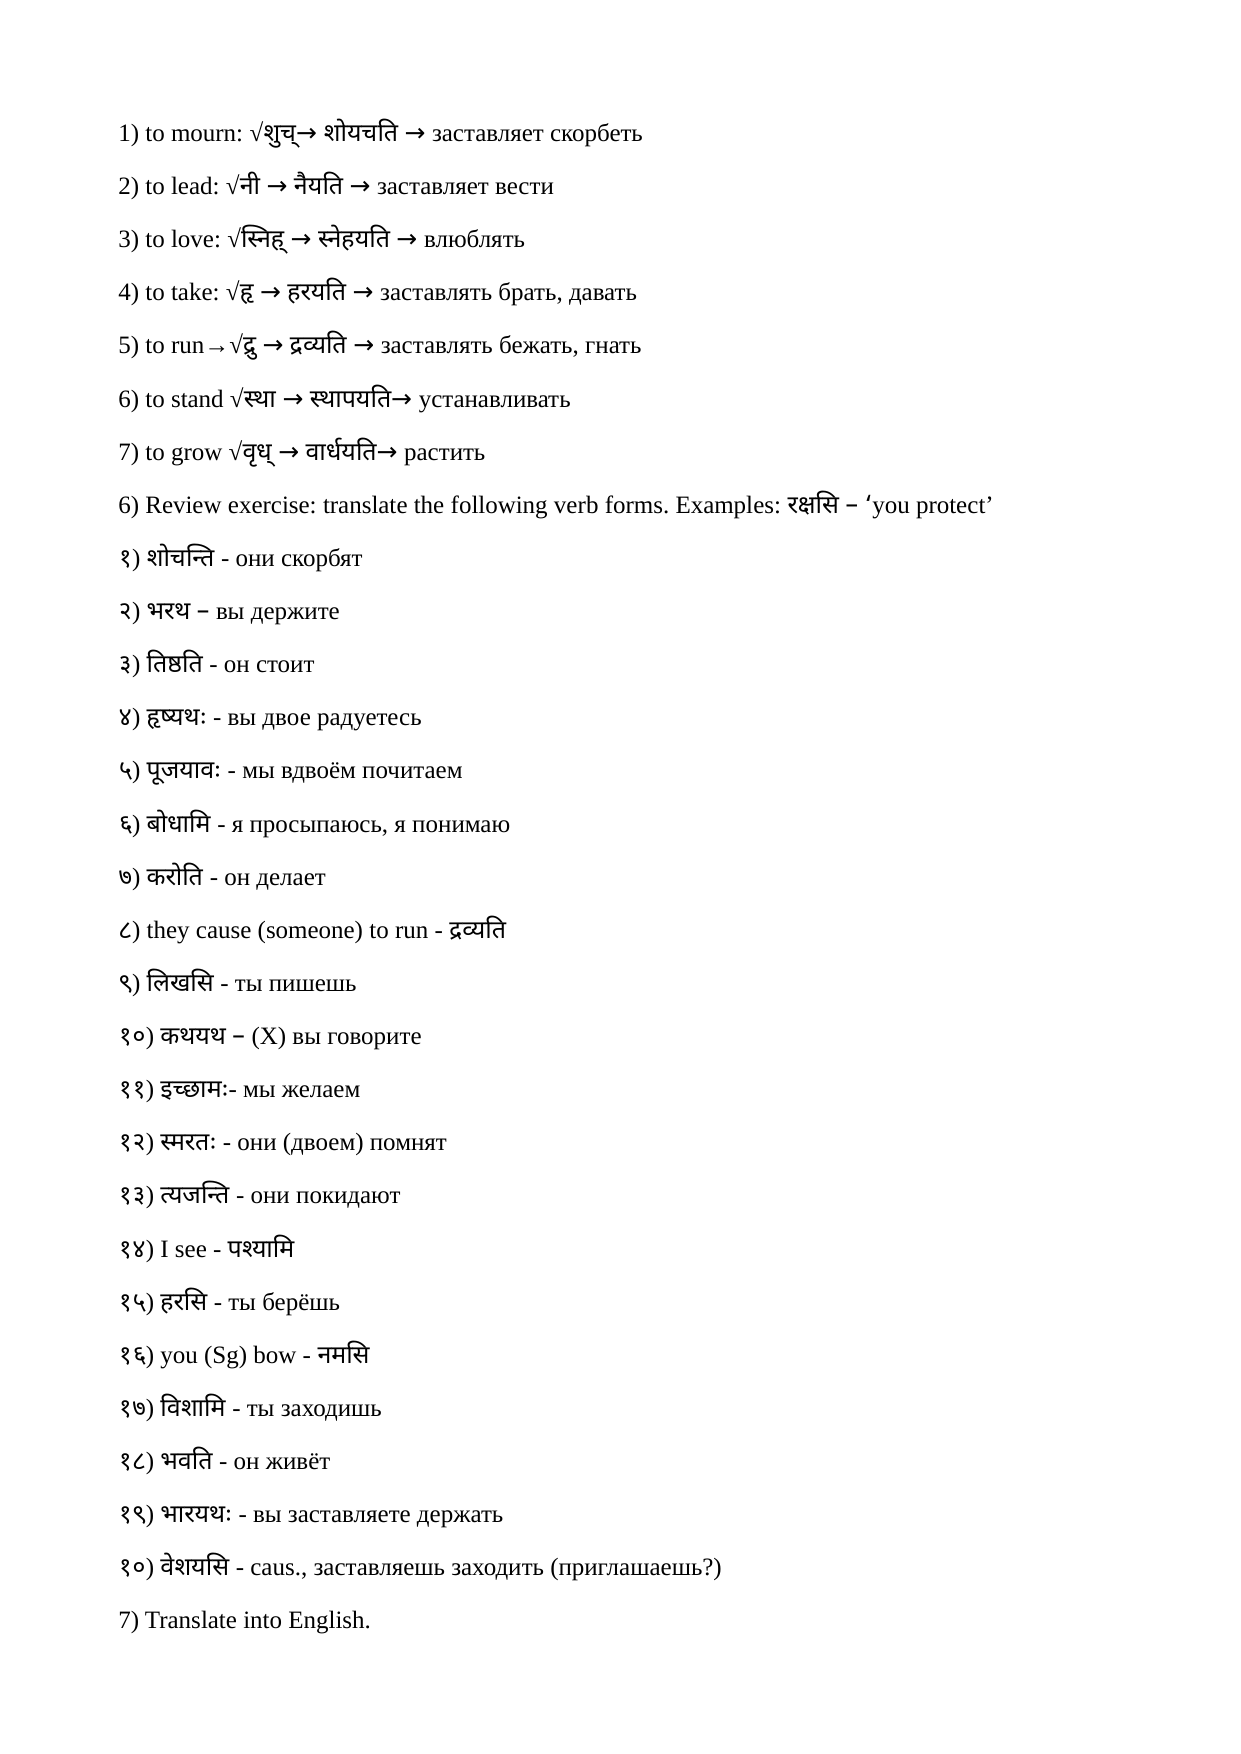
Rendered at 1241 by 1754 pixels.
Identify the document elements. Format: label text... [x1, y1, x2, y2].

text २) भरथ – вы держите [118, 596, 1122, 630]
text ५) पूजयावः - мы вдвоём почитаем [118, 756, 1122, 789]
text १८) भवति - он живёт [118, 1446, 1122, 1480]
text ७) करोति - он делает [118, 862, 1122, 895]
text १२) स्मरतः - они (двоем) помнят [118, 1127, 1122, 1161]
text 3) to love: √स्निह् → स्नेहयति → влюблять [118, 224, 1122, 258]
text ४) हृष्यथः - вы двое радуетесь [118, 702, 1122, 736]
text १०) कथयथ – (X) вы говорите [118, 1021, 1122, 1055]
text १) शोचन्ति - они скорбят [118, 543, 1122, 577]
text 1) to mourn: √शुच्→ शोयचति → заставляет скорбеть [118, 118, 1122, 152]
text 6) Review exercise: translate the following verb forms. Examples: रक्षसि – ‘you protect’ [118, 490, 1122, 523]
text 4) to take: √हृ → हरयति → заставлять брать, давать [118, 277, 1122, 311]
text ३) तिष्ठति - он стоит [118, 649, 1122, 683]
text 7) Translate into English. [118, 1606, 1122, 1634]
text १०) वेशयसि - caus., заставляешь заходить (приглашаешь?) [118, 1552, 1122, 1586]
text 7) to grow √वृध् → वार्धयति→ растить [118, 437, 1122, 470]
text ९) लिखसि - ты пишешь [118, 968, 1122, 1002]
text 2) to lead: √नी → नैयति → заставляет вести [118, 171, 1122, 205]
text ८) they cause (someone) to run - द्रव्यति [118, 915, 1122, 948]
text १४) I see - पश्यामि [118, 1234, 1122, 1267]
text १९) भारयथः - вы заставляете держать [118, 1499, 1122, 1533]
text ११) इच्छामः- мы желаем [118, 1074, 1122, 1108]
text १५) हरसि - ты берёшь [118, 1287, 1122, 1320]
text 6) to stand √स्था → स्थापयति→ устанавливать [118, 384, 1122, 417]
text ६) बोधामि - я просыпаюсь, я понимаю [118, 809, 1122, 842]
text 5) to run→√द्रु → द्रव्यति → заставлять бежать, гнать [118, 331, 1122, 364]
text १३) त्यजन्ति - они покидают [118, 1181, 1122, 1214]
text १६) you (Sg) bow - नमसि [118, 1340, 1122, 1373]
text १७) विशामि - ты заходишь [118, 1393, 1122, 1427]
